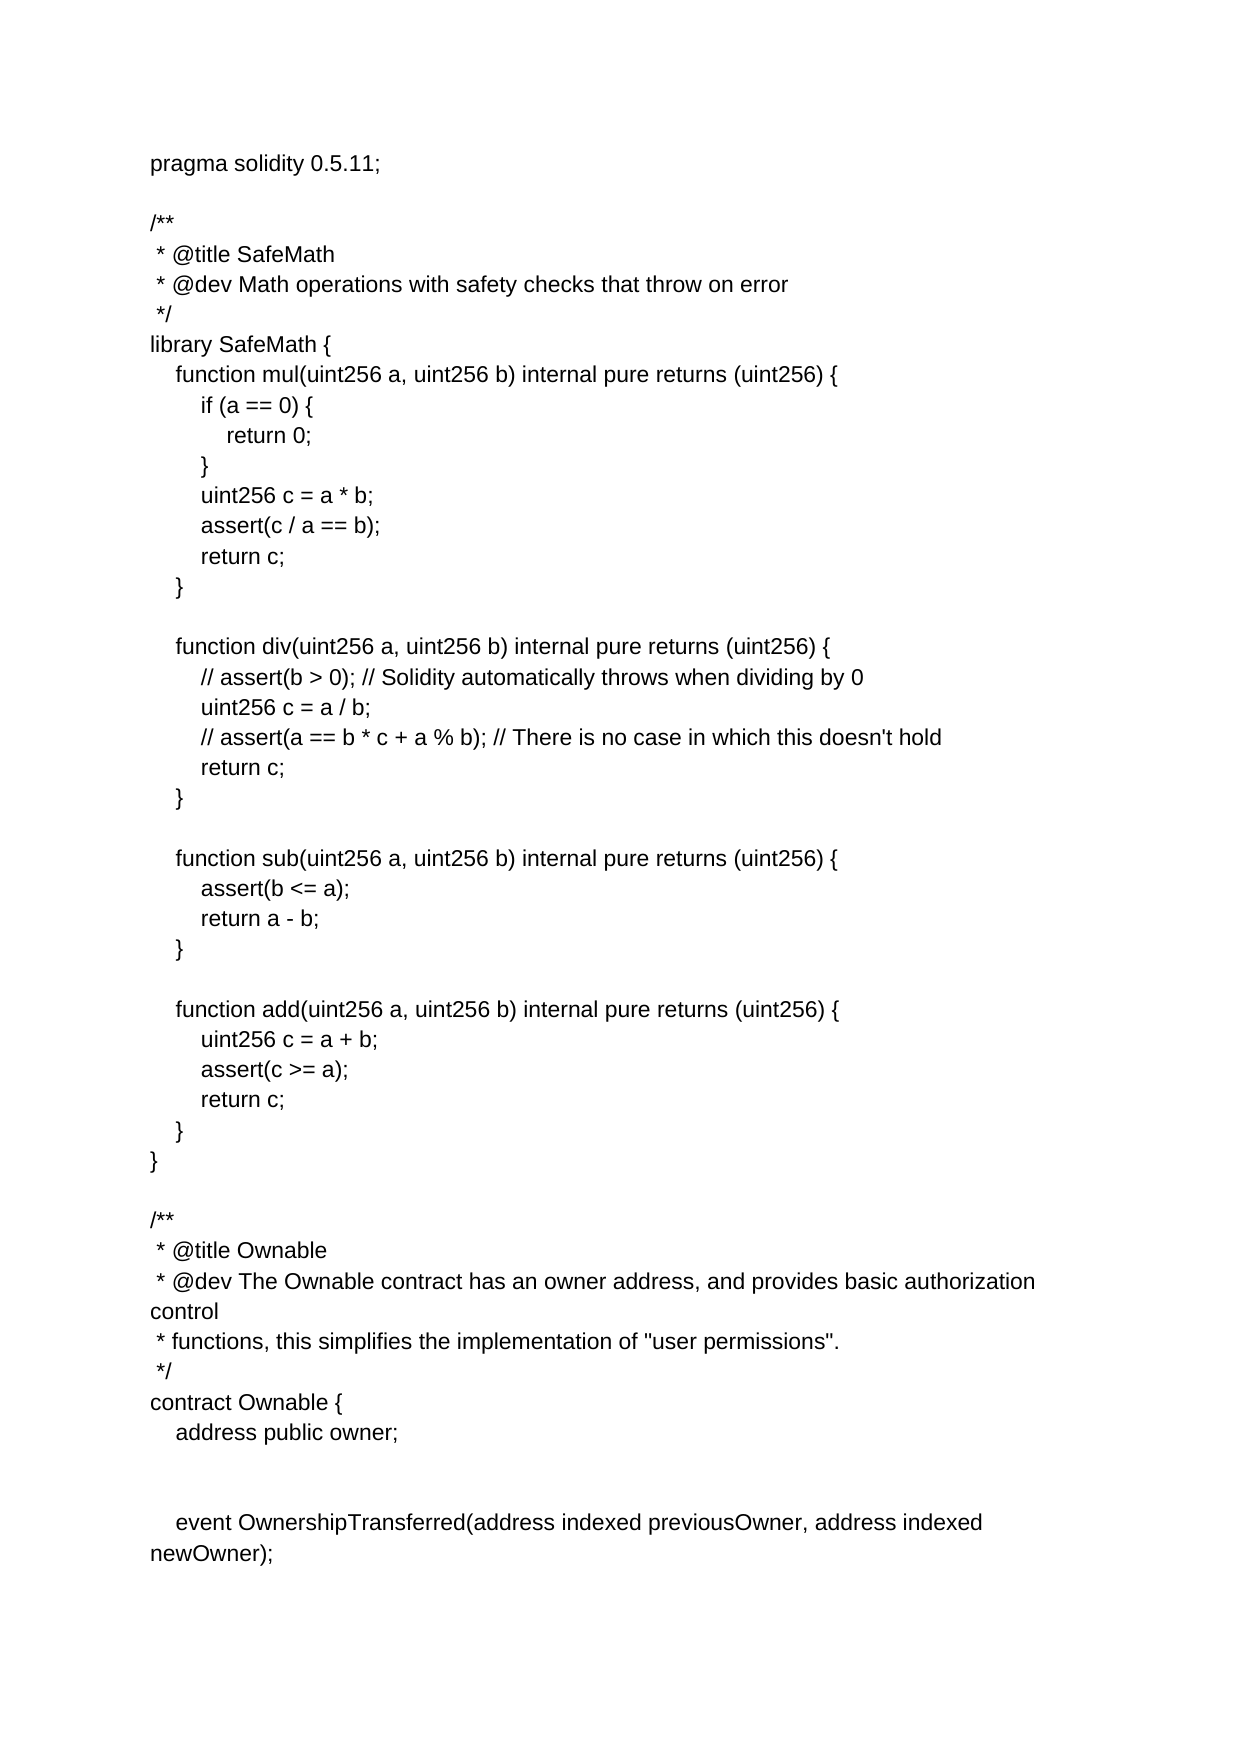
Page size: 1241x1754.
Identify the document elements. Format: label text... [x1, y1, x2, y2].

text function sub(uint256 a, uint256 b) internal pure returns (uint256) { [150, 845, 1090, 871]
text function div(uint256 a, uint256 b) internal pure returns (uint256) { [150, 633, 1090, 660]
text } [150, 452, 1090, 478]
text * @dev The Ownable contract has an owner address, and provides basic authorization control [150, 1268, 1090, 1324]
text /** [150, 210, 1090, 237]
text address public owner; [150, 1419, 1090, 1445]
text } [150, 573, 1090, 599]
text library SafeMath { [150, 331, 1090, 358]
text } [150, 935, 1090, 962]
text pragma solidity 0.5.11; [150, 150, 1090, 176]
text * @dev Math operations with safety checks that throw on error [150, 271, 1090, 297]
text if (a == 0) { [150, 392, 1090, 418]
text } [150, 1117, 1090, 1143]
text */ [150, 1358, 1090, 1385]
text */ [150, 301, 1090, 327]
text return a - b; [150, 905, 1090, 932]
text assert(c >= a); [150, 1056, 1090, 1083]
text * @title Ownable [150, 1237, 1090, 1264]
text } [150, 1147, 1090, 1173]
text uint256 c = a * b; [150, 482, 1090, 509]
text function add(uint256 a, uint256 b) internal pure returns (uint256) { [150, 996, 1090, 1022]
text assert(b <= a); [150, 875, 1090, 901]
text uint256 c = a + b; [150, 1026, 1090, 1052]
text } [150, 784, 1090, 811]
text assert(c / a == b); [150, 512, 1090, 539]
text return 0; [150, 422, 1090, 448]
text return c; [150, 1086, 1090, 1113]
text contract Ownable { [150, 1388, 1090, 1415]
text return c; [150, 543, 1090, 569]
text return c; [150, 754, 1090, 781]
text // assert(b > 0); // Solidity automatically throws when dividing by 0 [150, 663, 1090, 690]
text uint256 c = a / b; [150, 694, 1090, 720]
text function mul(uint256 a, uint256 b) internal pure returns (uint256) { [150, 361, 1090, 388]
text /** [150, 1207, 1090, 1234]
text * @title SafeMath [150, 241, 1090, 267]
text // assert(a == b * c + a % b); // There is no case in which this doesn't hold [150, 724, 1090, 750]
text event OwnershipTransferred(address indexed previousOwner, address indexed newOwner); [150, 1509, 1090, 1566]
text * functions, this simplifies the implementation of "user permissions". [150, 1328, 1090, 1354]
